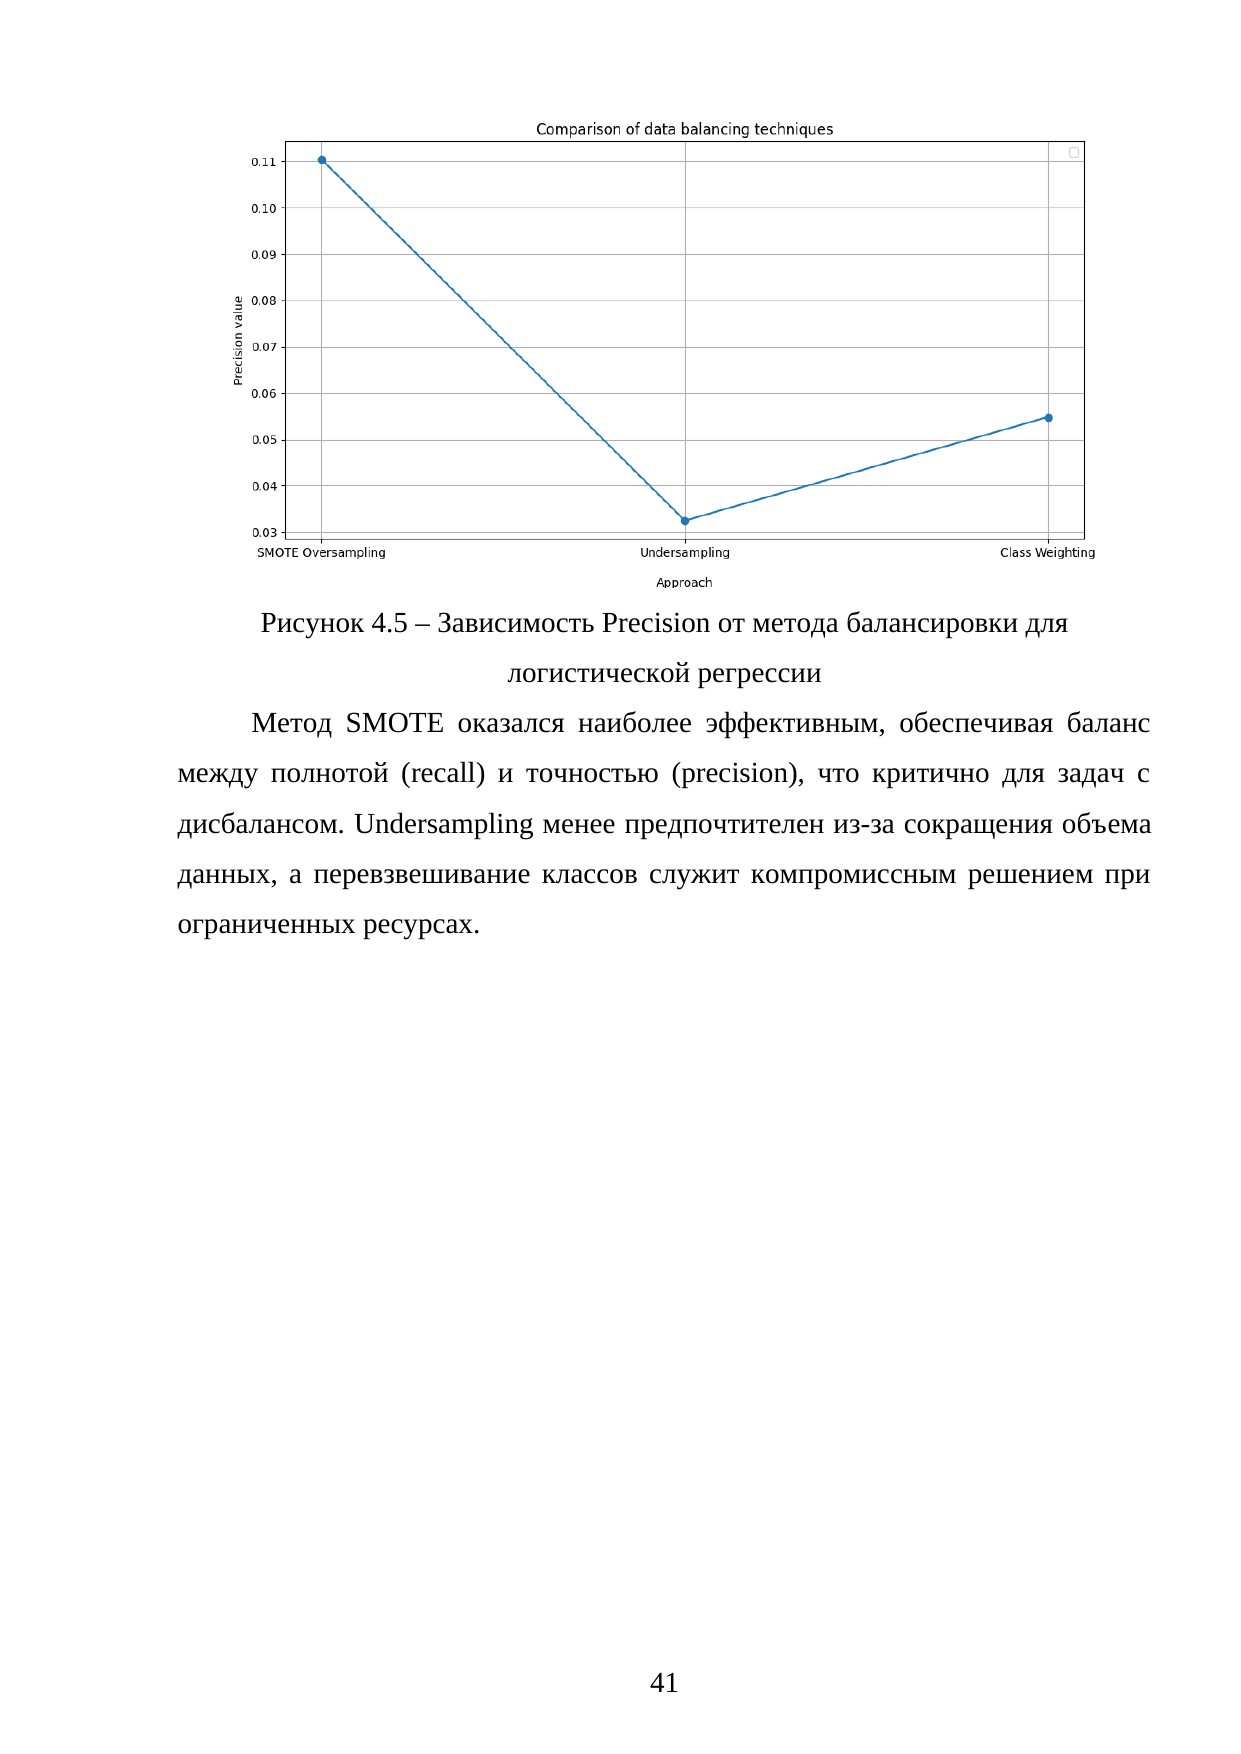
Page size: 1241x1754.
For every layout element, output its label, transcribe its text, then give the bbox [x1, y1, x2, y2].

text Рисунок 4.5 – Зависимость Precision от метода балансировки для логистической регрессии [177, 605, 1152, 688]
picture [230, 118, 1099, 588]
text Метод SMOTE оказался наиболее эффективным, обеспечивая баланс между полнотой (recall) и точностью (precision), что критично для задач с дисбалансом. Undersampling менее предпочтителен из-за сокращения объема данных, а перевзвешивание классов служит компромиссным решением при ограниченных ресурсах. [177, 705, 1152, 940]
